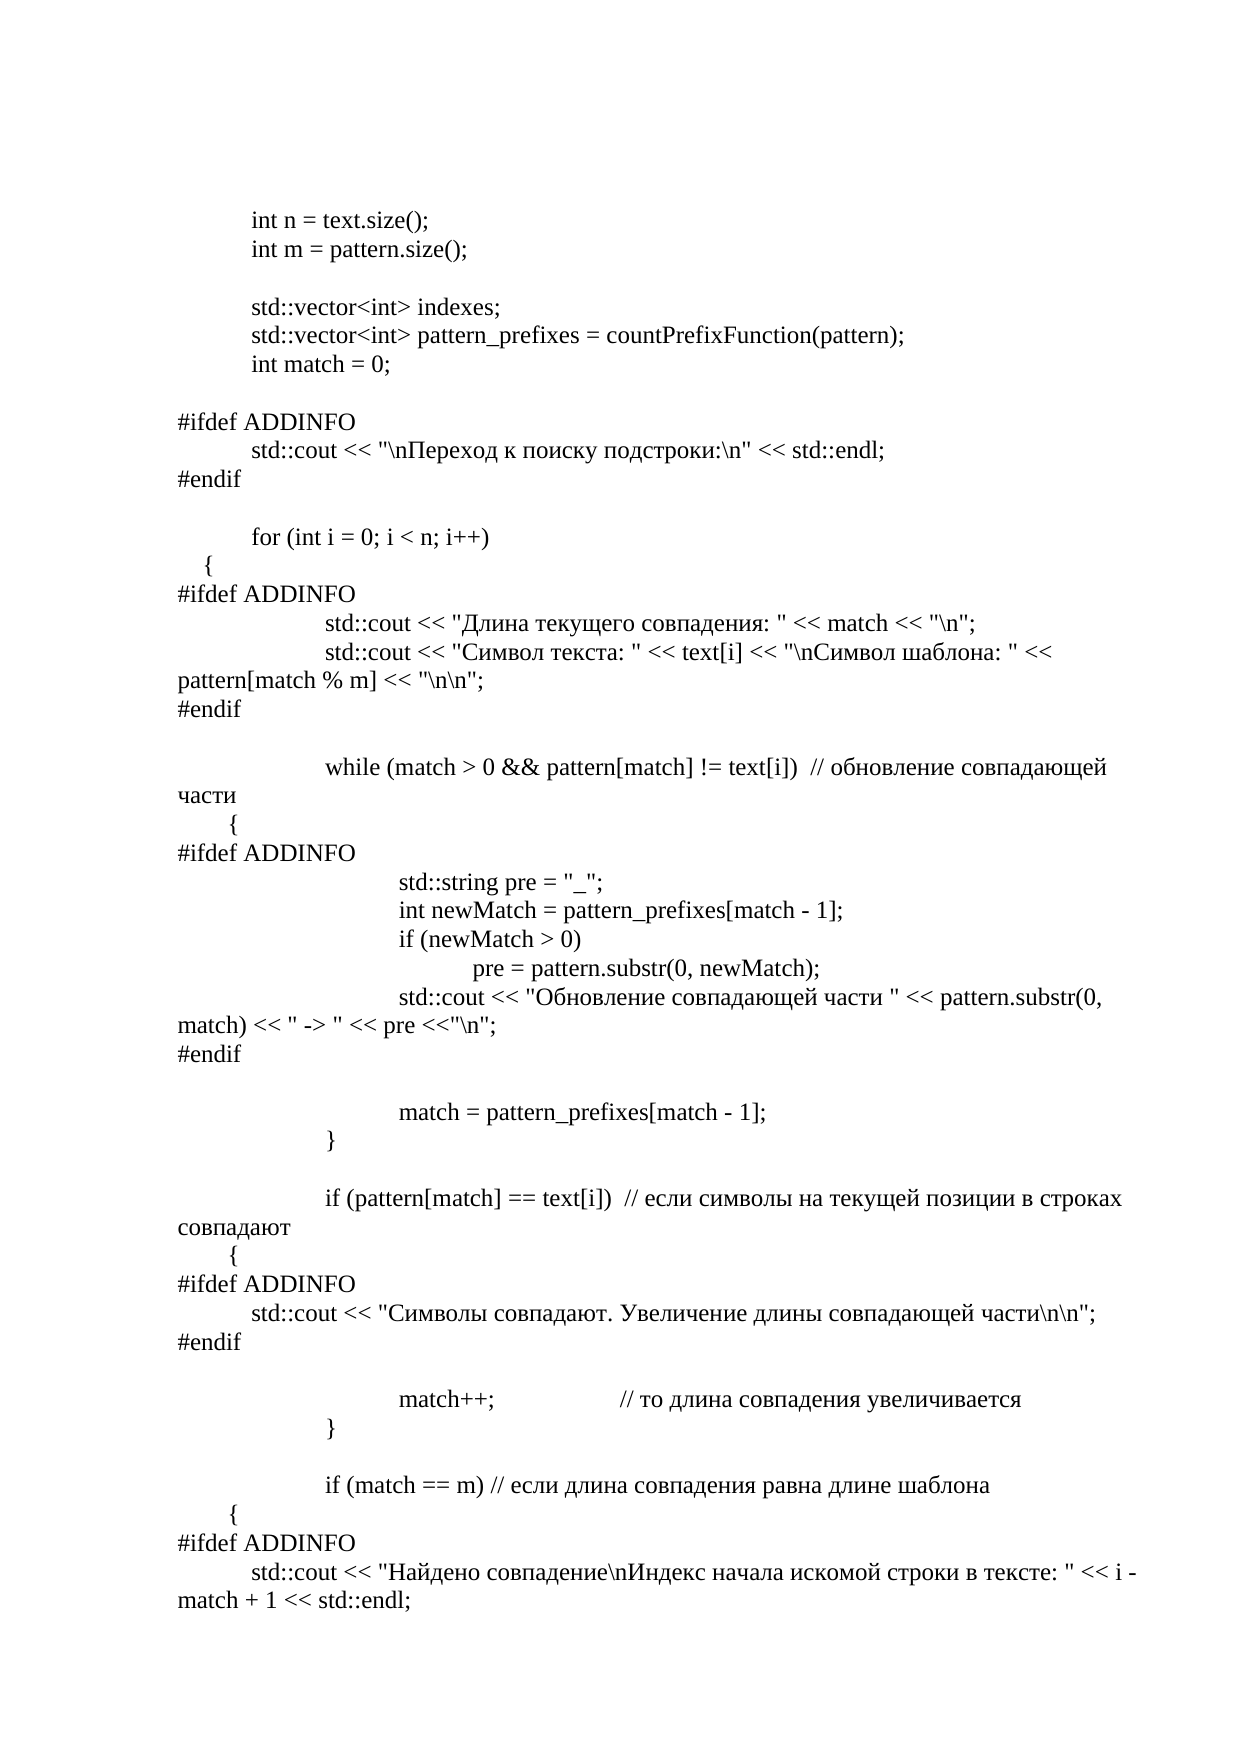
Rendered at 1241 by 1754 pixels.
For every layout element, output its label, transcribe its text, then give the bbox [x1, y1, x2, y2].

text { [177, 1241, 1152, 1269]
text std::vector<int> indexes; [177, 292, 1152, 321]
text if (match == m) // если длина совпадения равна длине шаблона [177, 1471, 1152, 1499]
text while (match > 0 && pattern[match] != text[i]) // обновление совпадающей части [177, 752, 1152, 809]
text #ifdef ADDINFO [177, 1528, 1152, 1557]
text std::cout << "\nПереход к поиску подстроки:\n" << std::endl; [177, 436, 1152, 464]
text #ifdef ADDINFO [177, 1269, 1152, 1298]
text std::cout << "Длина текущего совпадения: " << match << "\n"; [177, 608, 1152, 637]
text int newMatch = pattern_prefixes[match - 1]; [177, 896, 1152, 924]
text #ifdef ADDINFO [177, 838, 1152, 867]
text } [177, 1126, 1152, 1154]
text #endif [177, 1039, 1152, 1068]
text if (pattern[match] == text[i]) // если символы на текущей позиции в строках совпадают [177, 1183, 1152, 1241]
text #endif [177, 464, 1152, 493]
text int m = pattern.size(); [177, 234, 1152, 263]
text #endif [177, 1327, 1152, 1356]
text #ifdef ADDINFO [177, 407, 1152, 436]
text match++; // то длина совпадения увеличивается [177, 1384, 1152, 1413]
text } [177, 1413, 1152, 1442]
text int n = text.size(); [177, 206, 1152, 234]
text std::cout << "Найдено совпадение\nИндекс начала искомой строки в тексте: " << i - match + 1 << std::endl; [177, 1557, 1152, 1614]
text { [177, 551, 1152, 579]
text std::cout << "Символы совпадают. Увеличение длины совпадающей части\n\n"; [177, 1298, 1152, 1327]
text if (newMatch > 0) [177, 924, 1152, 953]
text std::vector<int> pattern_prefixes = countPrefixFunction(pattern); [177, 321, 1152, 349]
text std::cout << "Обновление совпадающей части " << pattern.substr(0, match) << " -> " << pre <<"\n"; [177, 982, 1152, 1039]
text { [177, 809, 1152, 838]
text for (int i = 0; i < n; i++) [177, 522, 1152, 551]
text #endif [177, 694, 1152, 723]
text #ifdef ADDINFO [177, 579, 1152, 608]
text std::cout << "Символ текста: " << text[i] << "\nСимвол шаблона: " << pattern[match % m] << "\n\n"; [177, 637, 1152, 694]
text int match = 0; [177, 349, 1152, 378]
text pre = pattern.substr(0, newMatch); [177, 953, 1152, 982]
text std::string pre = "_"; [177, 867, 1152, 896]
text { [177, 1499, 1152, 1528]
text match = pattern_prefixes[match - 1]; [177, 1097, 1152, 1126]
